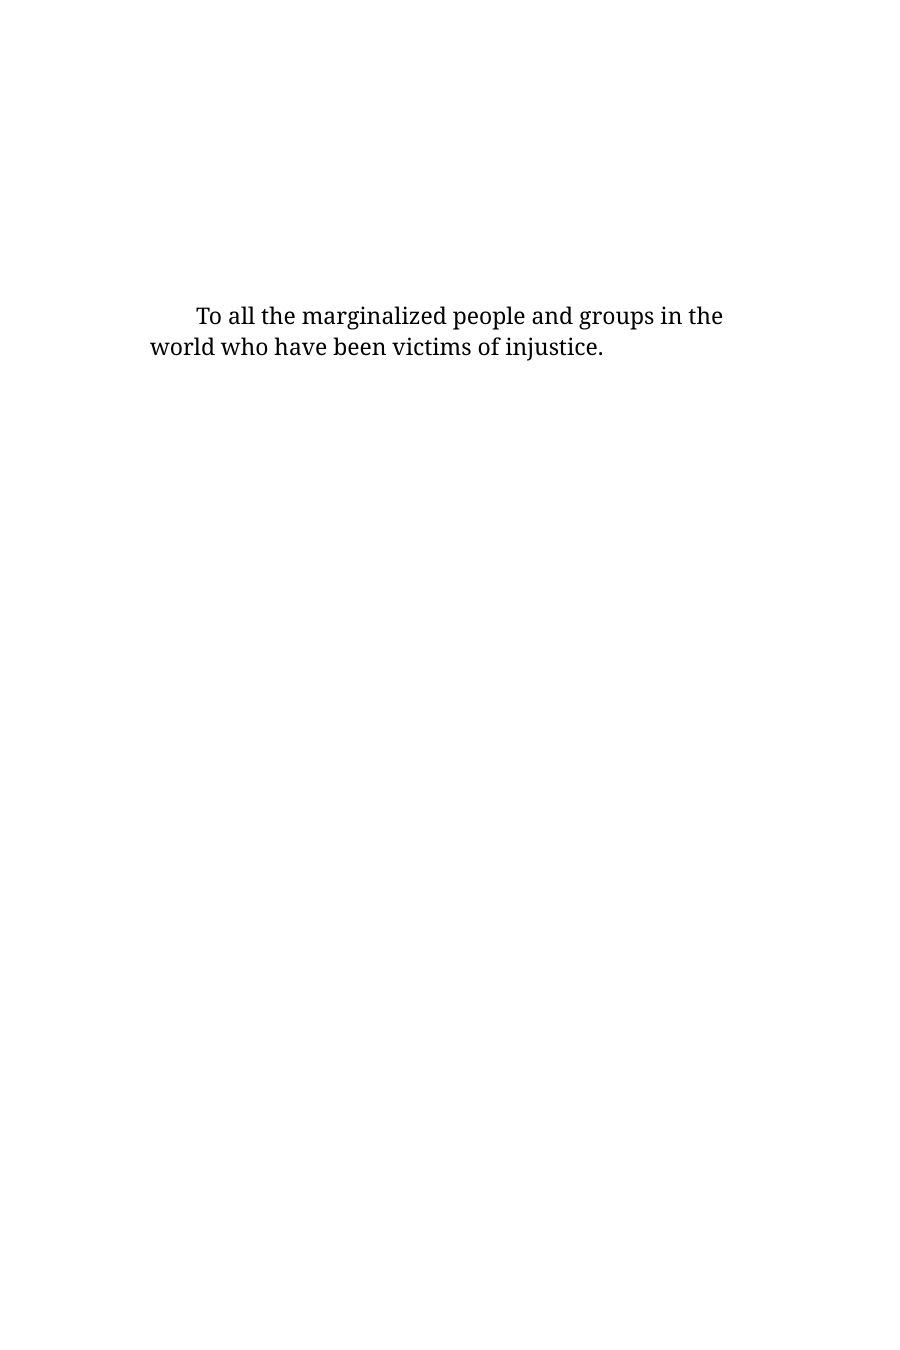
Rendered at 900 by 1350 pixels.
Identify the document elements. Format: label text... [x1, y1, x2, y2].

text To all the marginalized people and groups in the world who have been victims of injustice. [150, 300, 750, 362]
